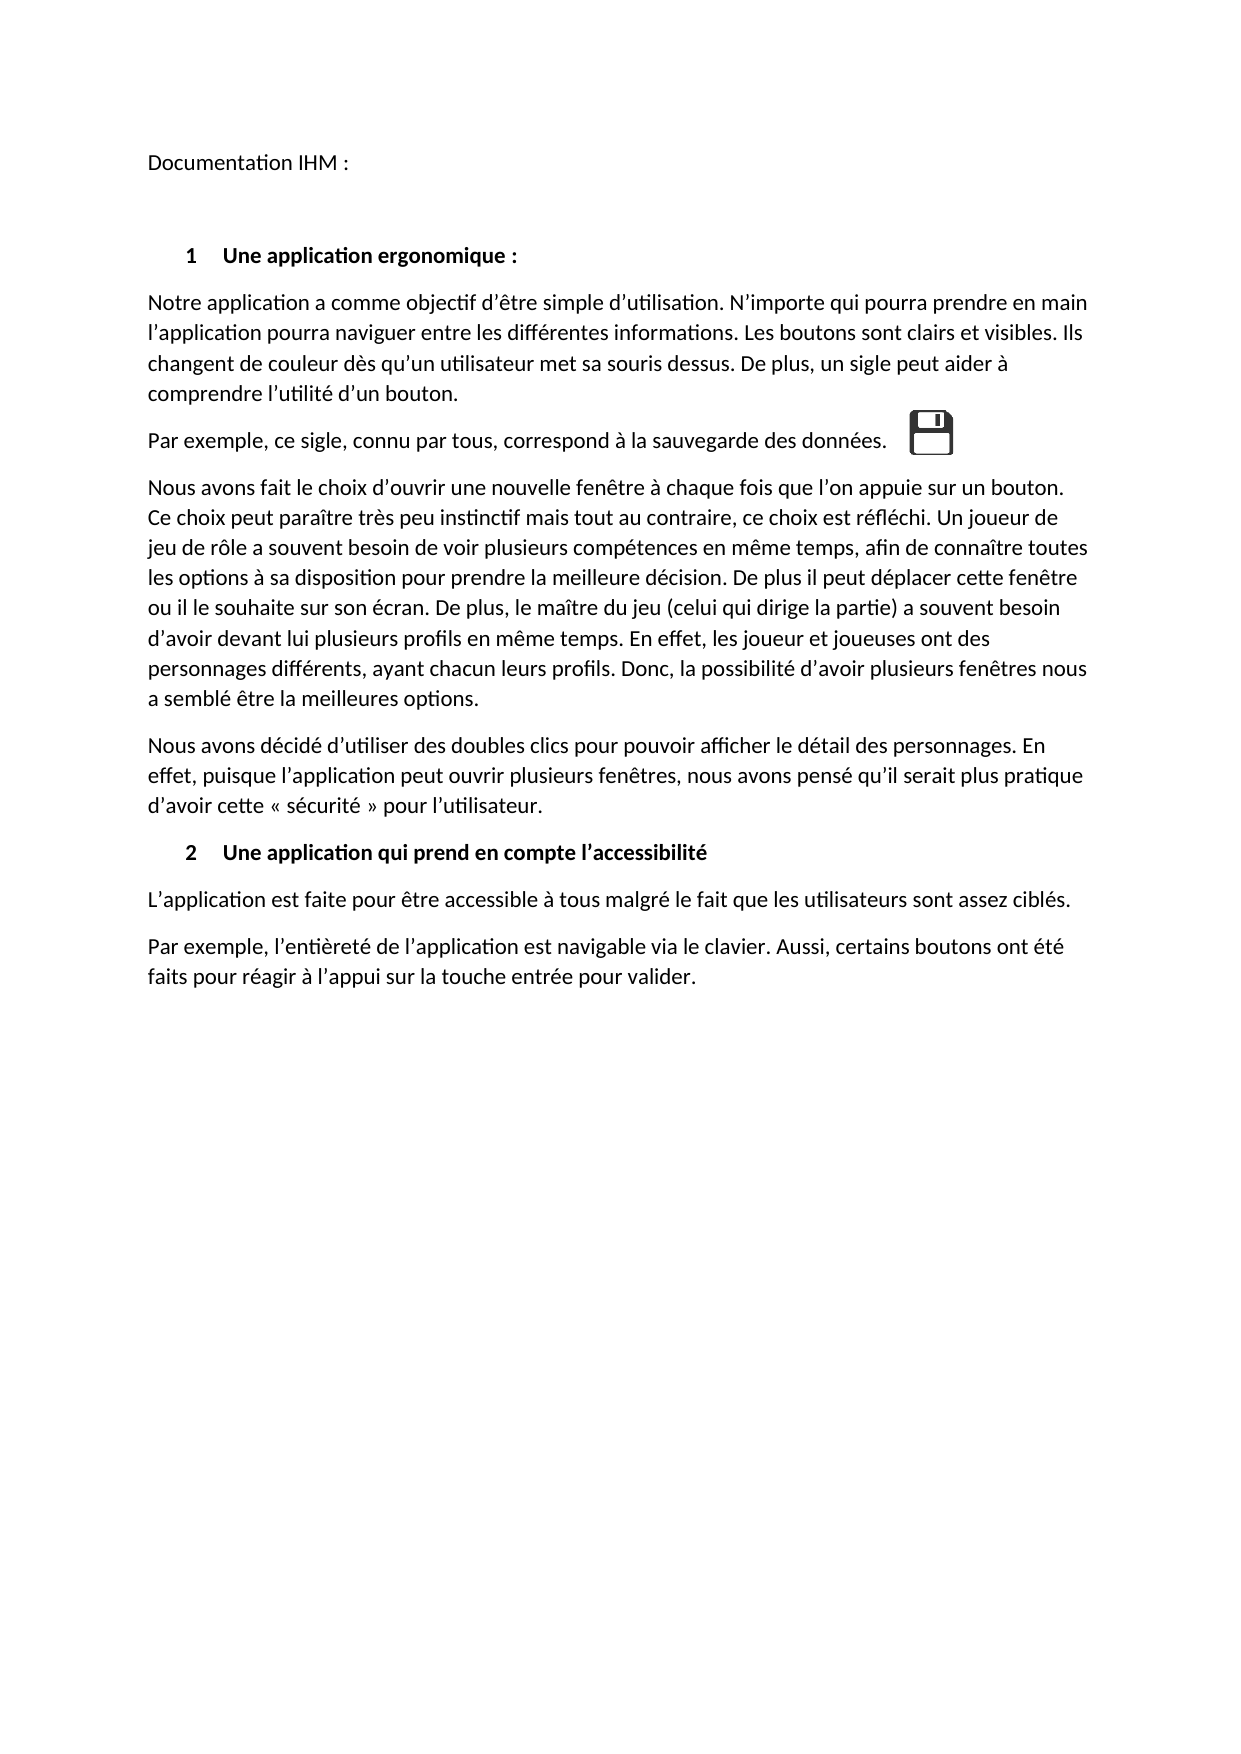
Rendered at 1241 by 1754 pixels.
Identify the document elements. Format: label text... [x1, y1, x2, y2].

text L’application est faite pour être accessible à tous malgré le fait que les utilisateurs sont assez ciblés. [148, 885, 1093, 913]
list Une application ergonomique : [185, 241, 1093, 269]
text Nous avons décidé d’utiliser des doubles clics pour pouvoir afficher le détail des personnages. En effet, puisque l’application peut ouvrir plusieurs fenêtres, nous avons pensé qu’il serait plus pratique d’avoir cette « sécurité » pour l’utilisateur. [148, 731, 1093, 819]
text Par exemple, ce sigle, connu par tous, correspond à la sauvegarde des données. [148, 426, 909, 454]
text Documentation IHM : [148, 148, 1093, 176]
text Par exemple, l’entièreté de l’application est navigable via le clavier. Aussi, certains boutons ont été faits pour réagir à l’appui sur la touche entrée pour valider. [148, 932, 1093, 990]
text Nous avons fait le choix d’ouvrir une nouvelle fenêtre à chaque fois que l’on appuie sur un bouton. Ce choix peut paraître très peu instinctif mais tout au contraire, ce choix est réfléchi. Un joueur de jeu de rôle a souvent besoin de voir plusieurs compétences en même temps, afin de connaître toutes les options à sa disposition pour prendre la meilleure décision. De plus il peut déplacer cette fenêtre ou il le souhaite sur son écran. De plus, le maître du jeu (celui qui dirige la partie) a souvent besoin d’avoir devant lui plusieurs profils en même temps. En effet, les joueur et joueuses ont des personnages différents, ayant chacun leurs profils. Donc, la possibilité d’avoir plusieurs fenêtres nous a semblé être la meilleures options. [148, 473, 1093, 712]
list Une application qui prend en compte l’accessibilité [185, 838, 1093, 866]
text [954, 426, 1093, 454]
text Notre application a comme objectif d’être simple d’utilisation. N’importe qui pourra prendre en main l’application pourra naviguer entre les différentes informations. Les boutons sont clairs et visibles. Ils changent de couleur dès qu’un utilisateur met sa souris dessus. De plus, un sigle peut aider à comprendre l’utilité d’un bouton. [148, 288, 1093, 407]
picture [909, 410, 954, 455]
